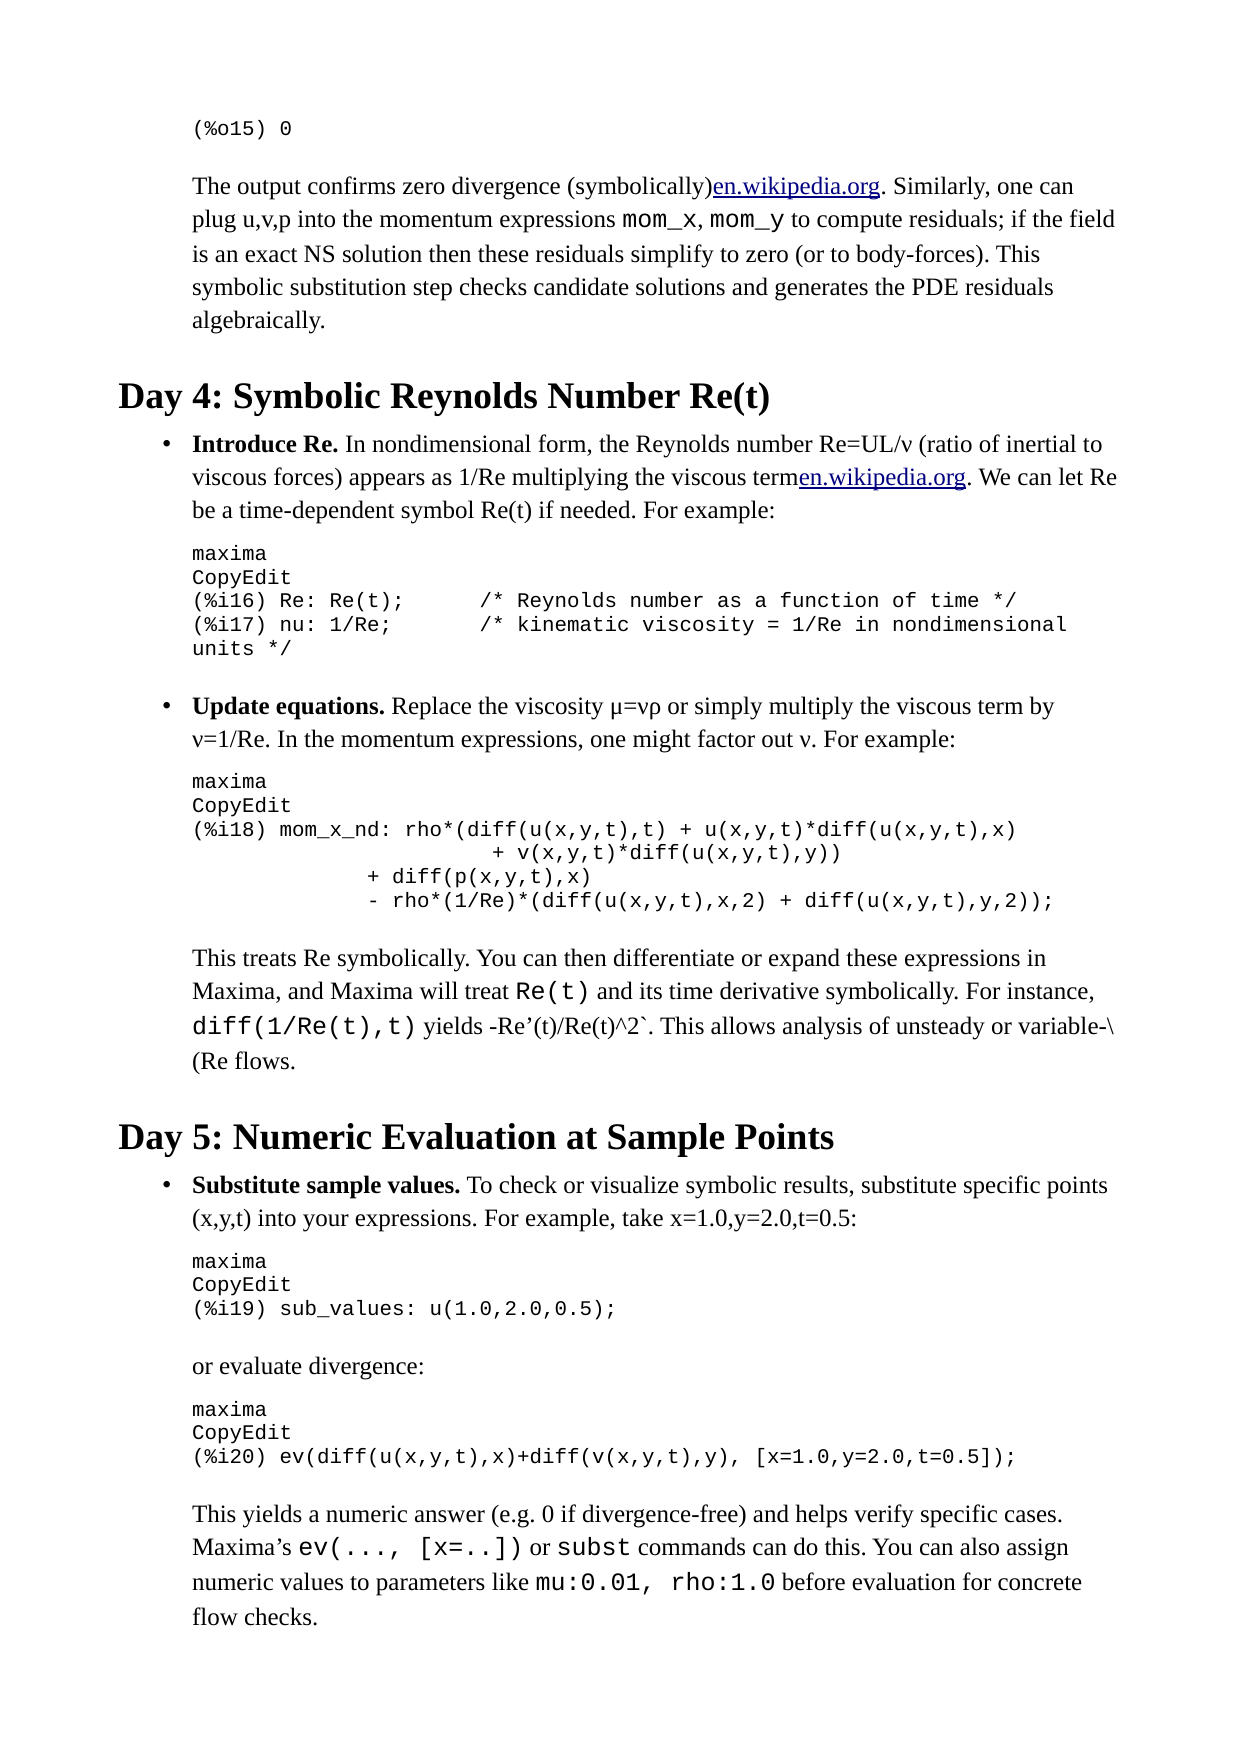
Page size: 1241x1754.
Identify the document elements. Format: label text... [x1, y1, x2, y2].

list + v(x,y,t)*diff(u(x,y,t),y)) [162, 842, 1122, 866]
list (%i18) mom_x_nd: rho*(diff(u(x,y,t),t) + u(x,y,t)*diff(u(x,y,t),x) [162, 819, 1122, 842]
list CopyEdit [162, 567, 1122, 590]
list (%o15) 0 [162, 118, 1122, 142]
list maxima [162, 543, 1122, 567]
list CopyEdit [162, 1422, 1122, 1446]
list CopyEdit [162, 795, 1122, 819]
list (%i16) Re: Re(t); /* Reynolds number as a function of time */ [162, 590, 1122, 614]
list Update equations. Replace the viscosity μ=νρ or simply multiply the viscous term by ν=1/Re. In the momentum expressions, one might factor out ν. For example: [162, 691, 1122, 753]
list maxima [162, 771, 1122, 795]
list (%i20) ev(diff(u(x,y,t),x)+diff(v(x,y,t),y), [x=1.0,y=2.0,t=0.5]); [162, 1446, 1122, 1470]
list + diff(p(x,y,t),x) [162, 866, 1122, 890]
subtitle Day 4: Symbolic Reynolds Number Re(t) [118, 374, 1122, 417]
list Substitute sample values. To check or visualize symbolic results, substitute specific points (x,y,t) into your expressions. For example, take x=1.0,y=2.0,t=0.5: [162, 1170, 1122, 1232]
list Introduce Re. In nondimensional form, the Reynolds number Re=UL/ν (ratio of inertial to viscous forces) appears as 1/Re multiplying the viscous termen.wikipedia.org. We can let Re be a time-dependent symbol Re(t) if needed. For example: [162, 429, 1122, 524]
list or evaluate divergence: [162, 1351, 1122, 1380]
list maxima [162, 1399, 1122, 1422]
list This yields a numeric answer (e.g. 0 if divergence-free) and helps verify specific cases. Maxima’s ev(..., [x=..]) or subst commands can do this. You can also assign numeric values to parameters like mu:0.01, rho:1.0 before evaluation for concrete flow checks. [162, 1499, 1122, 1631]
list (%i19) sub_values: u(1.0,2.0,0.5); [162, 1298, 1122, 1322]
subtitle Day 5: Numeric Evaluation at Sample Points [118, 1114, 1122, 1158]
list (%i17) nu: 1/Re; /* kinematic viscosity = 1/Re in nondimensional units */ [162, 614, 1122, 661]
list The output confirms zero divergence (symbolically)en.wikipedia.org. Similarly, one can plug u,v,p into the momentum expressions mom_x, mom_y to compute residuals; if the field is an exact NS solution then these residuals simplify to zero (or to body-forces). This symbolic substitution step checks candidate solutions and generates the PDE residuals algebraically. [162, 171, 1122, 334]
list CopyEdit [162, 1274, 1122, 1298]
list This treats Re symbolically. You can then differentiate or expand these expressions in Maxima, and Maxima will treat Re(t) and its time derivative symbolically. For instance, diff(1/Re(t),t) yields -Re’(t)/Re(t)^2`. This allows analysis of unsteady or variable-\(Re flows. [162, 943, 1122, 1075]
list maxima [162, 1251, 1122, 1274]
list - rho*(1/Re)*(diff(u(x,y,t),x,2) + diff(u(x,y,t),y,2)); [162, 890, 1122, 913]
